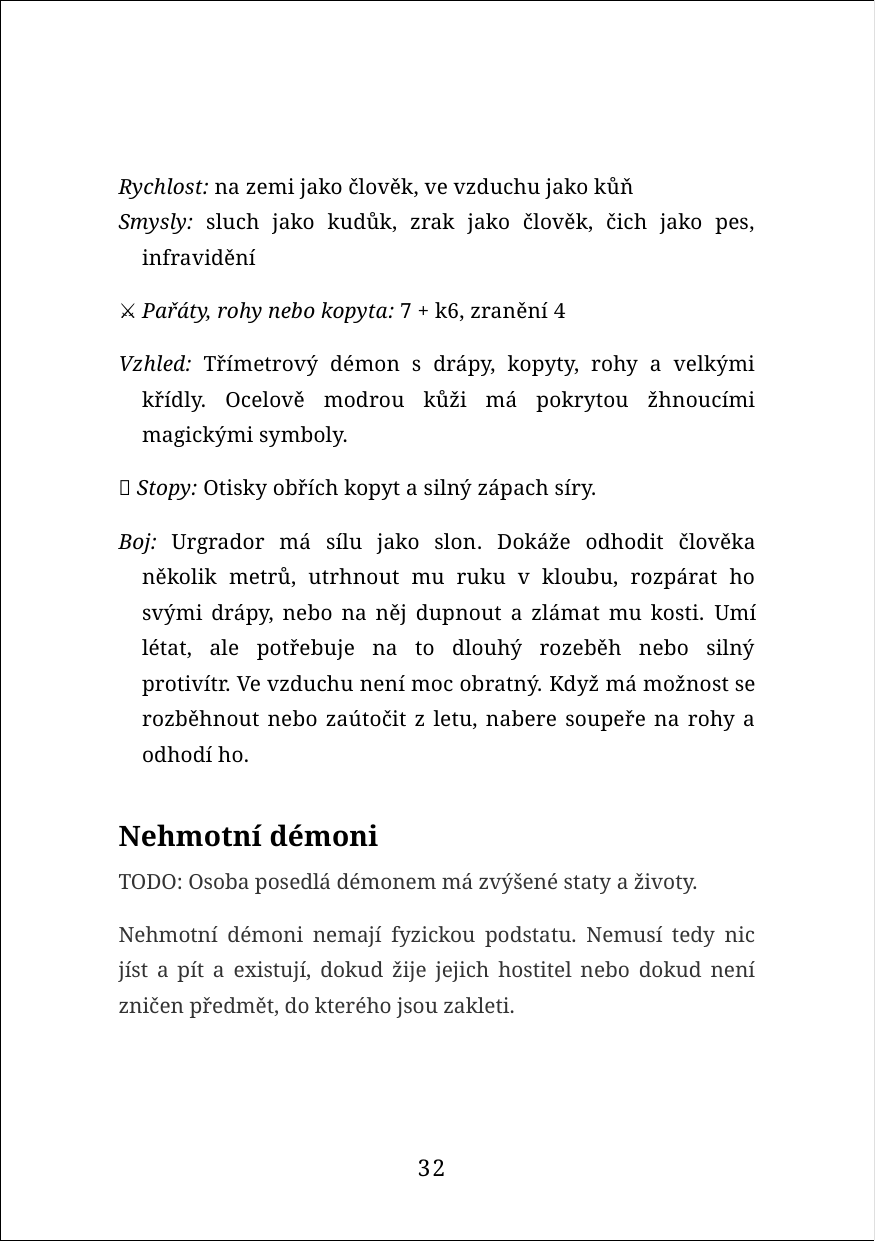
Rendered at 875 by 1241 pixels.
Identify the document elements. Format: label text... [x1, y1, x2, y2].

subtitle Nehmotní démoni [118, 817, 756, 855]
text Nehmotní démoni nemají fyzickou podstatu. Nemusí tedy nic jíst a pít a existují, dokud žije jejich hostitel nebo dokud není zničen předmět, do kterého jsou zakleti. [118, 920, 756, 1019]
text Boj: Urgrador má sílu jako slon. Dokáže odhodit člověka několik metrů, utrhnout mu ruku v kloubu, rozpárat ho svými drápy, nebo na něj dupnout a zlámat mu kosti. Umí létat, ale potřebuje na to dlouhý rozeběh nebo silný protivítr. Ve vzduchu není moc obratný. Když má možnost se rozběhnout nebo zaútočit z letu, nabere soupeře na rohy a odhodí ho. [118, 527, 756, 768]
text 👣 Stopy: Otisky obřích kopyt a silný zápach síry. [118, 473, 756, 502]
text ⚔ Pařáty, rohy nebo kopyta: 7 + k6, zranění 4 [118, 296, 756, 324]
text Vzhled: Třímetrový démon s drápy, kopyty, rohy a velkými křídly. Ocelově modrou kůži má pokrytou žhnoucími magickými symboly. [118, 349, 756, 449]
text Rychlost: na zemi jako člověk, ve vzduchu jako kůň [118, 172, 756, 200]
text TODO: Osoba posedlá démonem má zvýšené staty a životy. [118, 867, 756, 895]
text Smysly: sluch jako kudůk, zrak jako člověk, čich jako pes, infravidění [118, 207, 756, 271]
